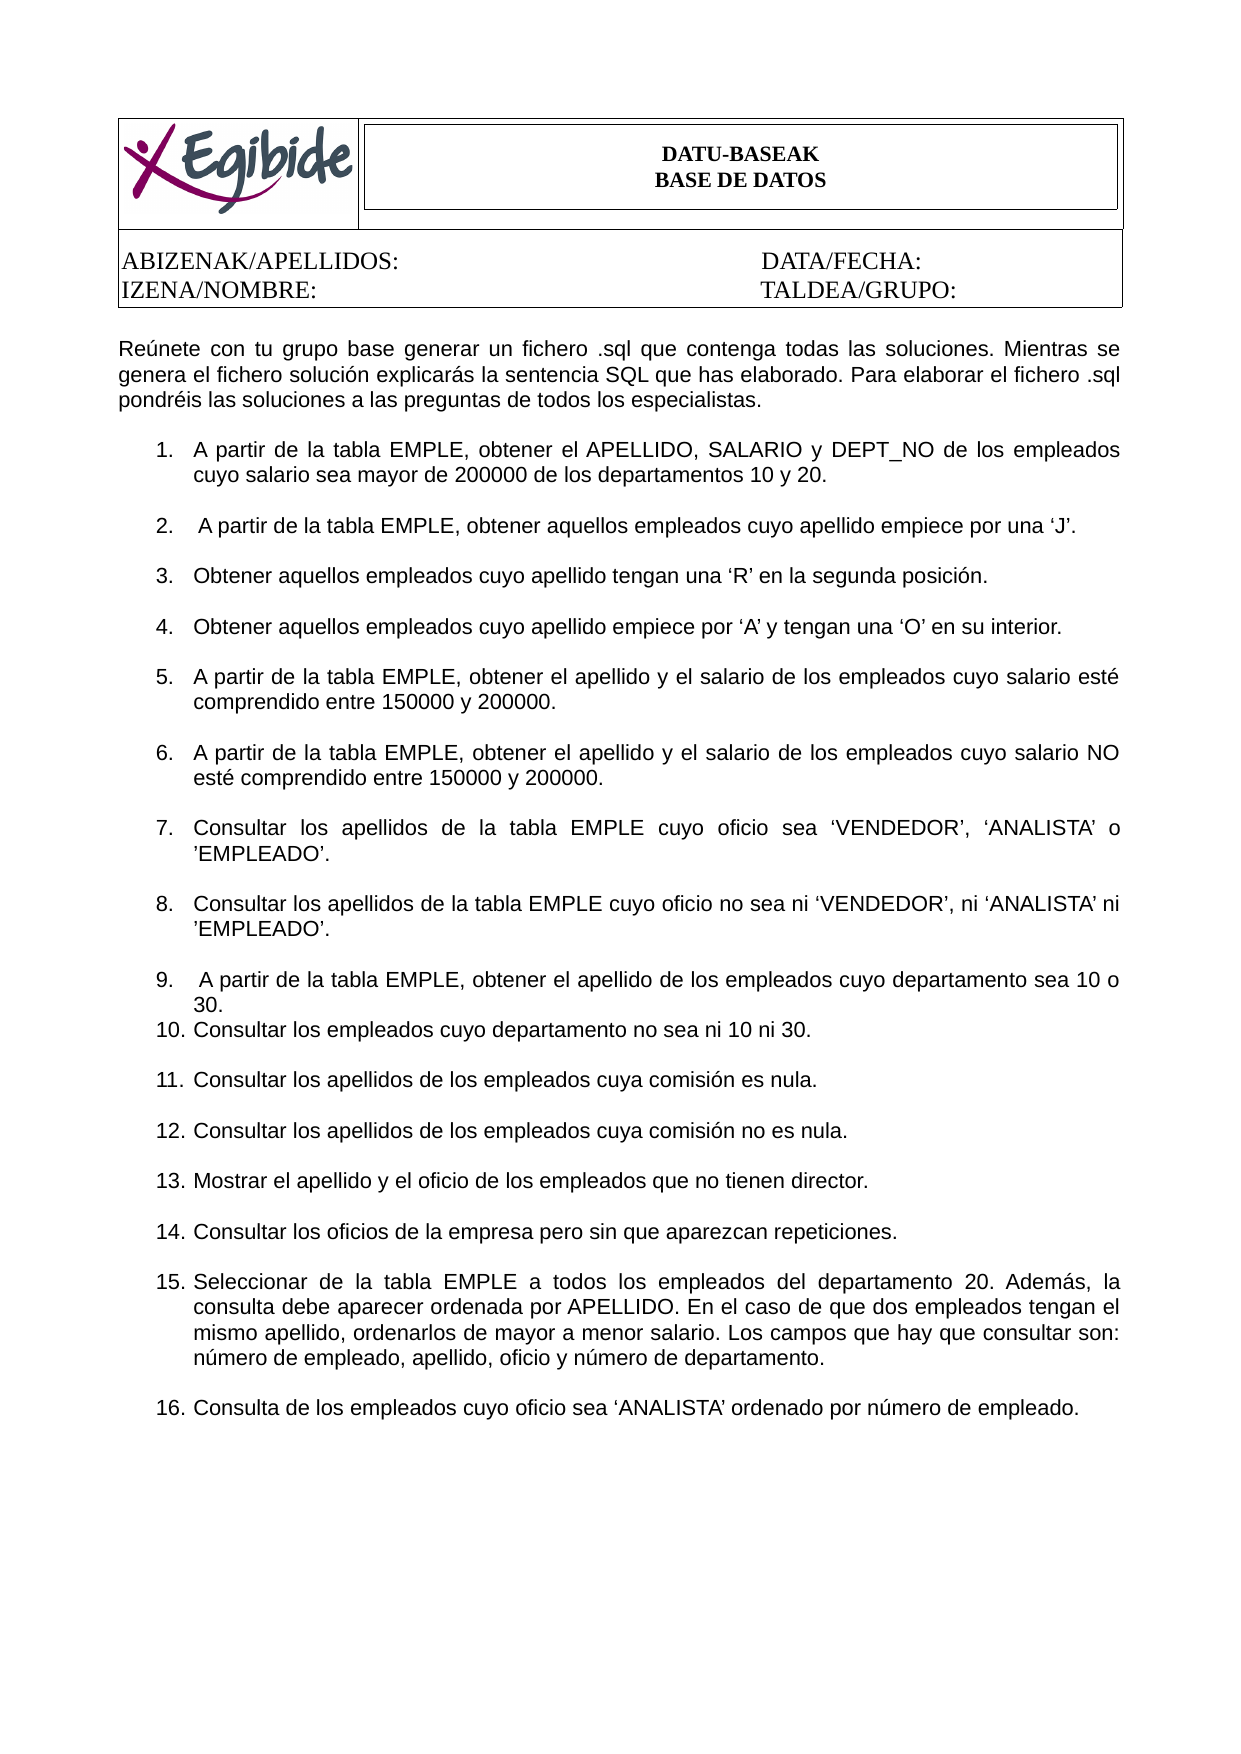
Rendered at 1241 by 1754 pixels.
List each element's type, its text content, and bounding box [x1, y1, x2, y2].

list Consultar los apellidos de la tabla EMPLE cuyo oficio no sea ni ‘VENDEDOR’, ni ‘ANALISTA’ ni ’EMPLEADO’. [156, 891, 1122, 941]
list A partir de la tabla EMPLE, obtener el APELLIDO, SALARIO y DEPT_NO de los empleados cuyo salario sea mayor de 200000 de los departamentos 10 y 20. [156, 437, 1122, 488]
list Consultar los oficios de la empresa pero sin que aparezcan repeticiones. [156, 1219, 1122, 1244]
list A partir de la tabla EMPLE, obtener el apellido y el salario de los empleados cuyo salario esté comprendido entre 150000 y 200000. [156, 664, 1122, 714]
list A partir de la tabla EMPLE, obtener el apellido de los empleados cuyo departamento sea 10 o 30. [156, 967, 1122, 1017]
list Consultar los apellidos de los empleados cuya comisión es nula. [156, 1067, 1122, 1093]
picture [123, 123, 353, 214]
list Consultar los empleados cuyo departamento no sea ni 10 ni 30. [156, 1017, 1122, 1042]
list Consultar los apellidos de los empleados cuya comisión no es nula. [156, 1118, 1122, 1143]
list Consulta de los empleados cuyo oficio sea ‘ANALISTA’ ordenado por número de empleado. [156, 1395, 1122, 1420]
list Seleccionar de la tabla EMPLE a todos los empleados del departamento 20. Además, la consulta debe aparecer ordenada por APELLIDO. En el caso de que dos empleados tengan el mismo apellido, ordenarlos de mayor a menor salario. Los campos que hay que consultar son: número de empleado, apellido, oficio y número de departamento. [156, 1269, 1122, 1370]
list A partir de la tabla EMPLE, obtener aquellos empleados cuyo apellido empiece por una ‘J’. [156, 513, 1122, 538]
list A partir de la tabla EMPLE, obtener el apellido y el salario de los empleados cuyo salario NO esté comprendido entre 150000 y 200000. [156, 740, 1122, 790]
list Mostrar el apellido y el oficio de los empleados que no tienen director. [156, 1168, 1122, 1193]
list Obtener aquellos empleados cuyo apellido tengan una ‘R’ en la segunda posición. [156, 563, 1122, 588]
list Consultar los apellidos de la tabla EMPLE cuyo oficio sea ‘VENDEDOR’, ‘ANALISTA’ o ’EMPLEADO’. [156, 815, 1122, 866]
text Reúnete con tu grupo base generar un fichero .sql que contenga todas las soluciones. Mientras se genera el fichero solución explicarás la sentencia SQL que has elaborado. Para elaborar el fichero .sql pondréis las soluciones a las preguntas de todos los especialistas. [118, 336, 1122, 412]
list Obtener aquellos empleados cuyo apellido empiece por ‘A’ y tengan una ‘O’ en su interior. [156, 614, 1122, 639]
